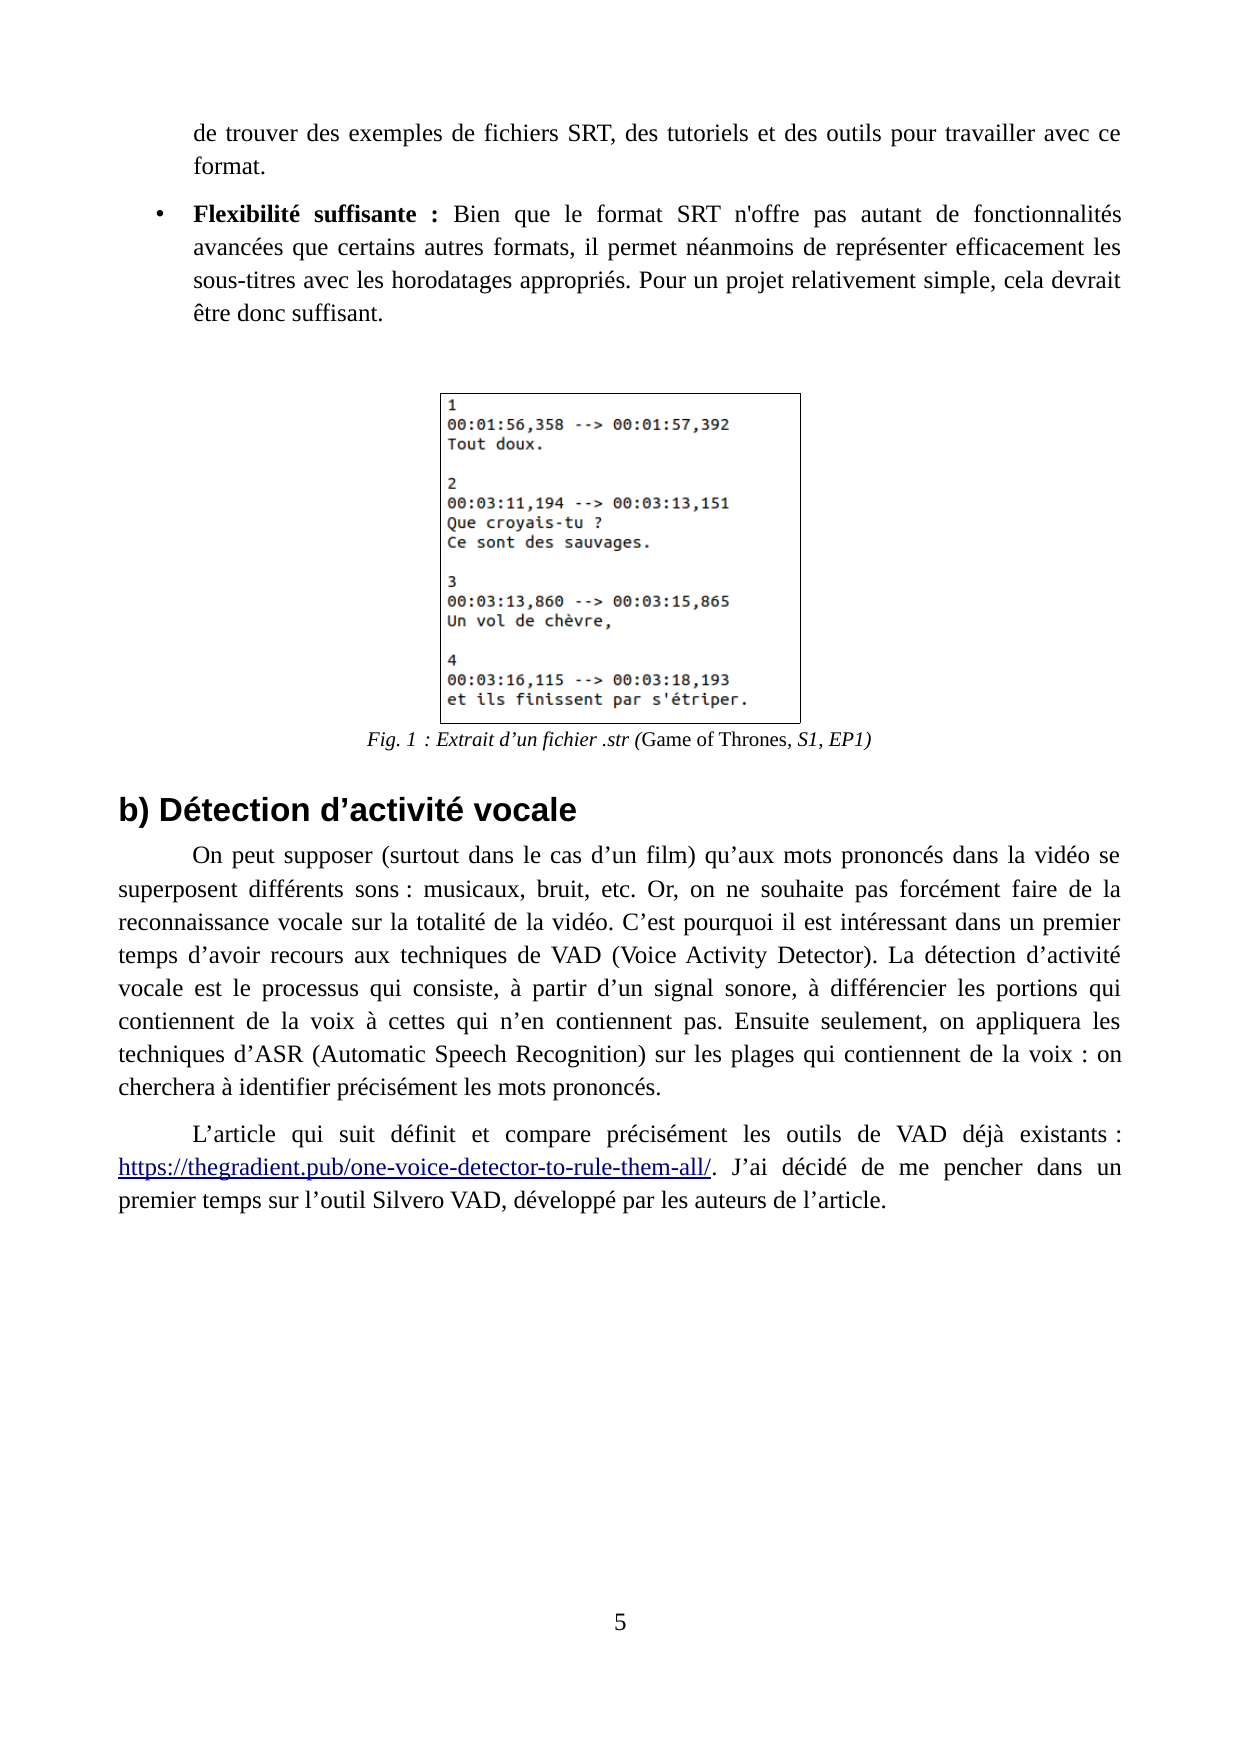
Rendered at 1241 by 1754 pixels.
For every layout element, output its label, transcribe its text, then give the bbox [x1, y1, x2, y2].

text On peut supposer (surtout dans le cas d’un film) qu’aux mots prononcés dans la vidéo se superposent différents sons : musicaux, bruit, etc. Or, on ne souhaite pas forcément faire de la reconnaissance vocale sur la totalité de la vidéo. C’est pourquoi il est intéressant dans un premier temps d’avoir recours aux techniques de VAD (Voice Activity Detector). La détection d’activité vocale est le processus qui consiste, à partir d’un signal sonore, à différencier les portions qui contiennent de la voix à cettes qui n’en contiennent pas. Ensuite seulement, on appliquera les techniques d’ASR (Automatic Speech Recognition) sur les plages qui contiennent de la voix : on cherchera à identifier précisément les mots prononcés. [118, 841, 1122, 1101]
list de trouver des exemples de fichiers SRT, des tutoriels et des outils pour travailler avec ce format. [156, 118, 1122, 180]
text L’article qui suit définit et compare précisément les outils de VAD déjà existants : https://thegradient.pub/one-voice-detector-to-rule-them-all/. J’ai décidé de me pencher dans un premier temps sur l’outil Silvero VAD, développé par les auteurs de l’article. [118, 1119, 1122, 1214]
list Flexibilité suffisante : Bien que le format SRT n'offre pas autant de fonctionnalités avancées que certains autres formats, il permet néanmoins de représenter efficacement les sous-titres avec les horodatages appropriés. Pour un projet relativement simple, cela devrait être donc suffisant. [156, 199, 1122, 327]
picture [443, 396, 797, 721]
subtitle b) Détection d’activité vocale [118, 790, 1122, 828]
text Fig. 1 : Extrait d’un fichier .str (Game of Thrones, S1, EP1) [118, 393, 1122, 751]
